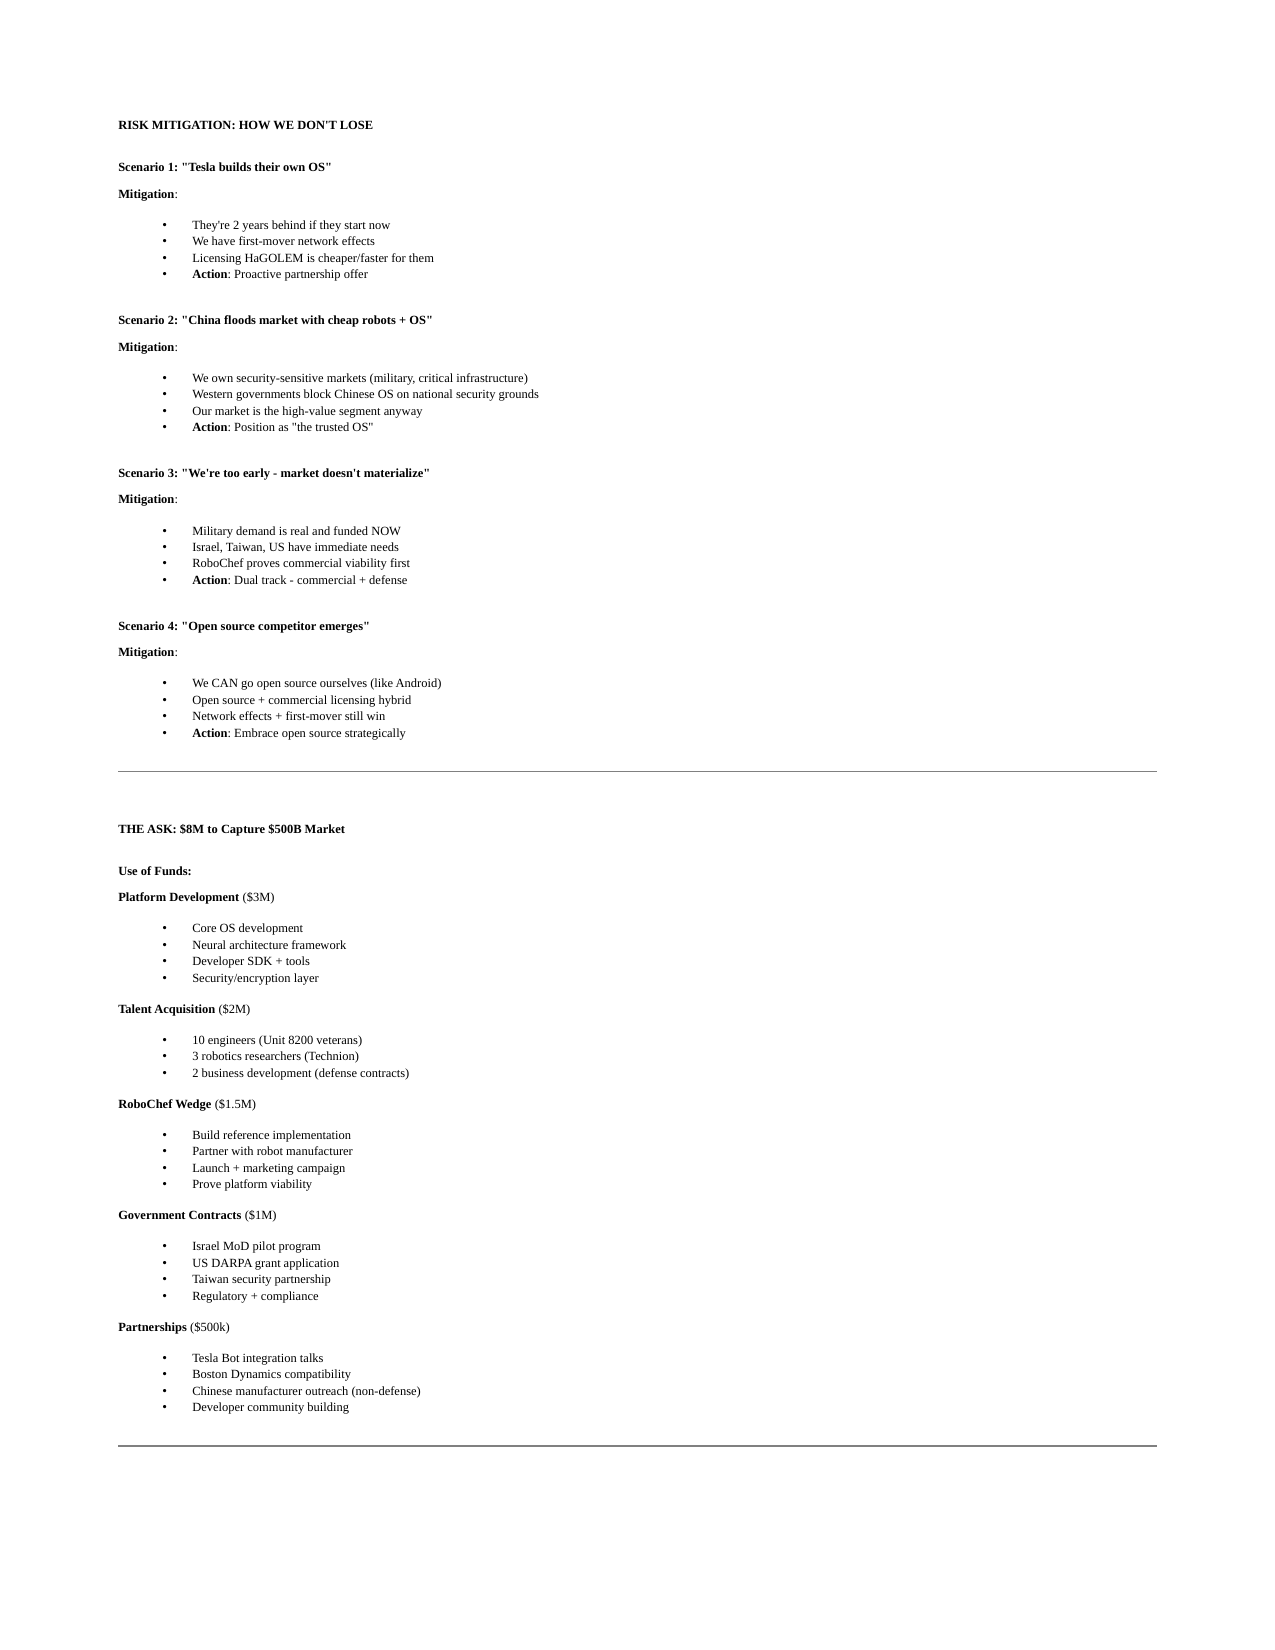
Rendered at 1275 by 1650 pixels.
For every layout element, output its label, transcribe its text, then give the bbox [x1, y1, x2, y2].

list Network effects + first-mover still win [162, 709, 1157, 723]
list We CAN go open source ourselves (like Android) [162, 676, 1157, 691]
subtitle Use of Funds: [118, 863, 1157, 878]
list Our market is the high-value segment anyway [162, 403, 1157, 418]
list Regulatory + compliance [162, 1288, 1157, 1303]
list RoboChef proves commercial viability first [162, 556, 1157, 571]
list Taiwan security partnership [162, 1272, 1157, 1286]
list Security/encryption layer [162, 971, 1157, 985]
list Chinese manufacturer outreach (non-defense) [162, 1383, 1157, 1398]
text Government Contracts ($1M) [118, 1208, 1157, 1222]
text Mitigation: [118, 492, 1157, 507]
list Partner with robot manufacturer [162, 1144, 1157, 1158]
subtitle Scenario 4: "Open source competitor emerges" [118, 618, 1157, 633]
list 3 robotics researchers (Technion) [162, 1049, 1157, 1063]
list We have first-mover network effects [162, 234, 1157, 248]
list Western governments block Chinese OS on national security grounds [162, 387, 1157, 401]
text Mitigation: [118, 645, 1157, 659]
list Core OS development [162, 921, 1157, 936]
subtitle Scenario 2: "China floods market with cheap robots + OS" [118, 312, 1157, 327]
subtitle Scenario 1: "Tesla builds their own OS" [118, 159, 1157, 174]
list US DARPA grant application [162, 1256, 1157, 1270]
list Tesla Bot integration talks [162, 1351, 1157, 1365]
list They're 2 years behind if they start now [162, 217, 1157, 232]
text Mitigation: [118, 186, 1157, 201]
list Developer community building [162, 1400, 1157, 1414]
list Action: Proactive partnership offer [162, 267, 1157, 281]
list Launch + marketing campaign [162, 1161, 1157, 1175]
list Licensing HaGOLEM is cheaper/faster for them [162, 250, 1157, 265]
list Action: Embrace open source strategically [162, 726, 1157, 740]
subtitle Scenario 3: "We're too early - market doesn't materialize" [118, 465, 1157, 480]
subtitle RISK MITIGATION: HOW WE DON'T LOSE [118, 118, 1157, 132]
text Platform Development ($3M) [118, 890, 1157, 904]
list Action: Dual track - commercial + defense [162, 573, 1157, 587]
list Developer SDK + tools [162, 954, 1157, 968]
text Partnerships ($500k) [118, 1319, 1157, 1334]
list Boston Dynamics compatibility [162, 1367, 1157, 1381]
list Neural architecture framework [162, 938, 1157, 952]
text Mitigation: [118, 339, 1157, 354]
list Action: Position as "the trusted OS" [162, 420, 1157, 434]
subtitle THE ASK: $8M to Capture $500B Market [118, 822, 1157, 836]
list 2 business development (defense contracts) [162, 1066, 1157, 1080]
list Military demand is real and funded NOW [162, 523, 1157, 538]
list Prove platform viability [162, 1177, 1157, 1191]
text Talent Acquisition ($2M) [118, 1002, 1157, 1016]
list Israel MoD pilot program [162, 1239, 1157, 1253]
text RoboChef Wedge ($1.5M) [118, 1097, 1157, 1111]
list We own security-sensitive markets (military, critical infrastructure) [162, 370, 1157, 385]
list Open source + commercial licensing hybrid [162, 693, 1157, 707]
list Israel, Taiwan, US have immediate needs [162, 540, 1157, 554]
list 10 engineers (Unit 8200 veterans) [162, 1033, 1157, 1047]
list Build reference implementation [162, 1128, 1157, 1142]
